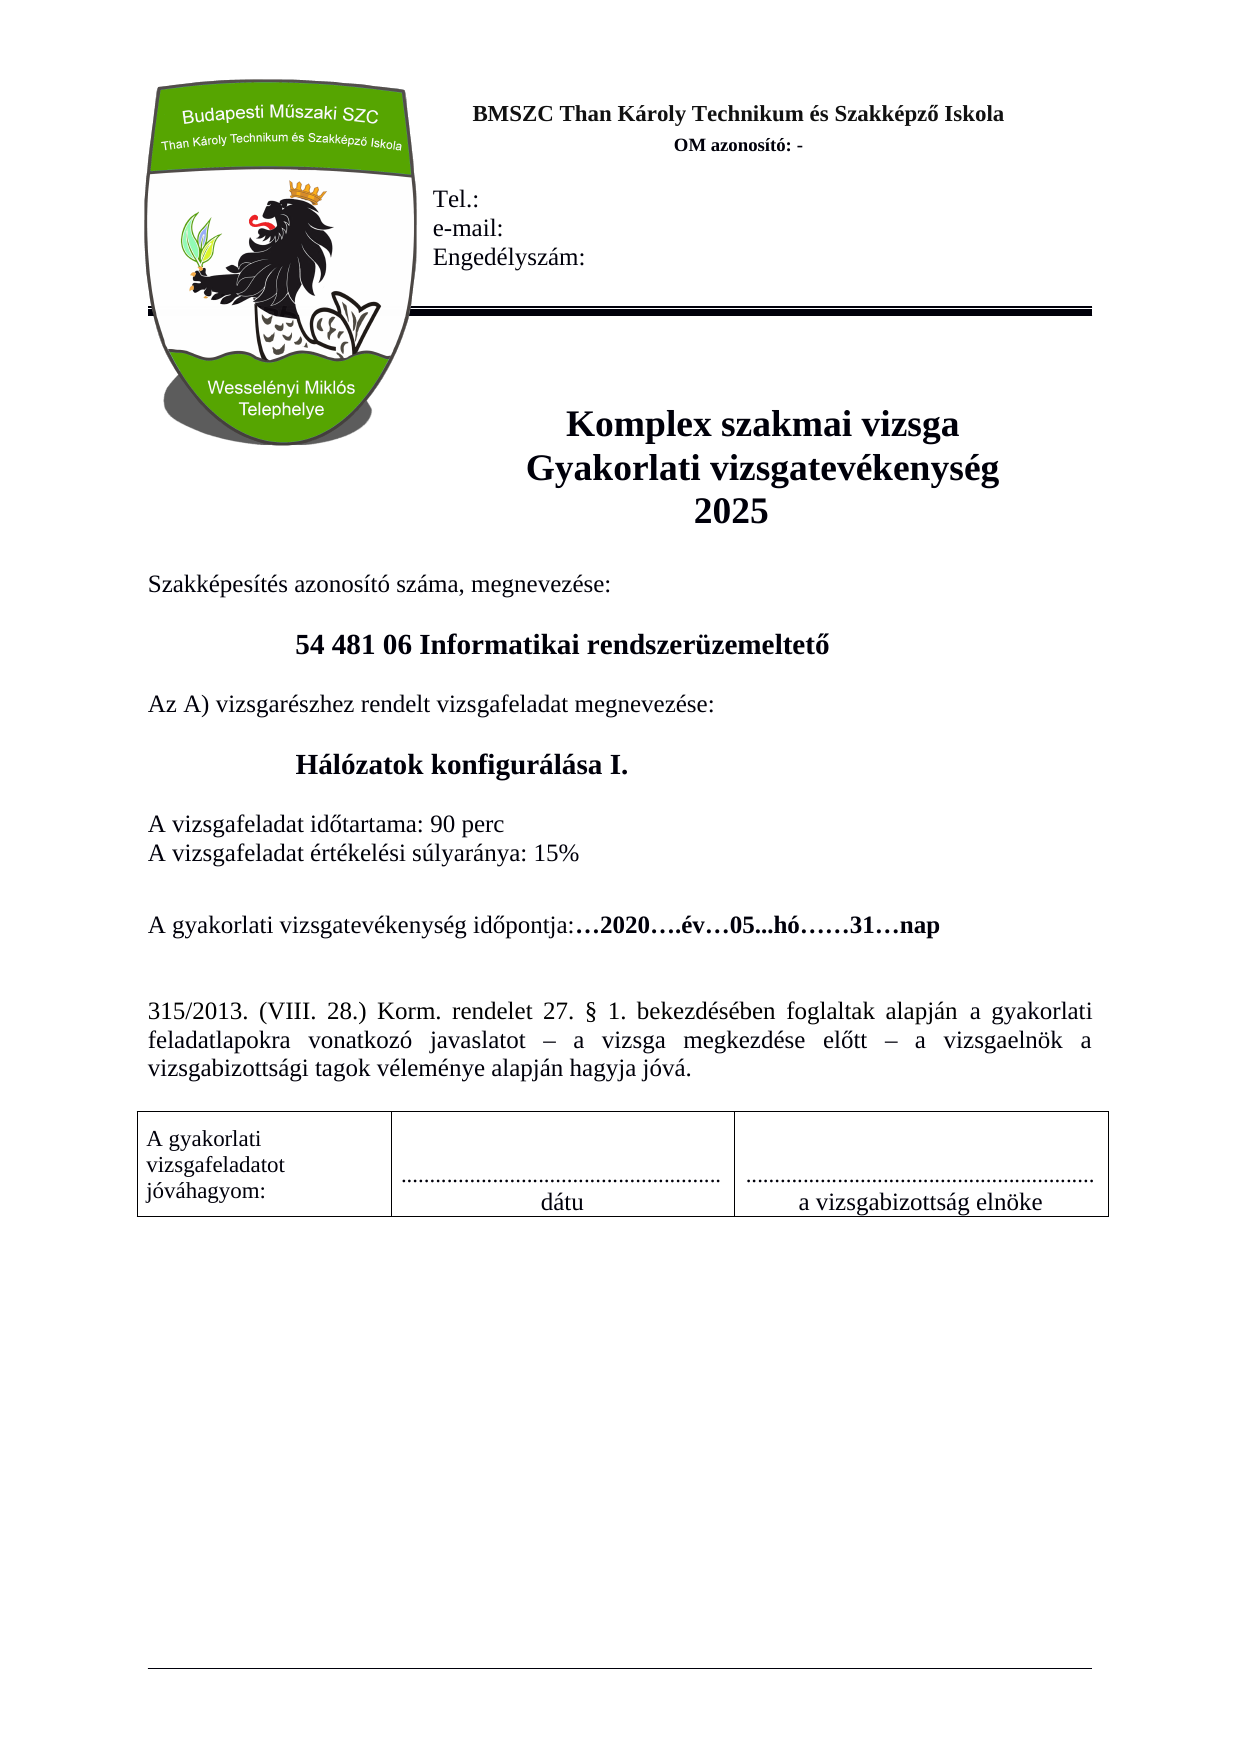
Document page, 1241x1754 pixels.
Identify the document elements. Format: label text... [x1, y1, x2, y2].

table_header ............................................................. a vizsgabizottság elnöke [735, 1112, 1108, 1216]
table_header ........................................................ dátu [392, 1112, 734, 1216]
text A vizsgafeladat időtartama: 90 perc [148, 809, 1092, 838]
text Szakképesítés azonosító száma, megnevezése: [148, 569, 1092, 598]
text Az A) vizsgarészhez rendelt vizsgafeladat megnevezése: [148, 689, 1092, 718]
text A vizsgafeladat értékelési súlyaránya: 15% [148, 838, 1092, 867]
picture [136, 67, 433, 454]
text A gyakorlati vizsgatevékenység időpontja:…2020….év…05...hó……31…nap [148, 910, 1093, 938]
text Engedélyszám: [433, 242, 1092, 271]
text 2025 [148, 488, 1092, 531]
text Tel.: [433, 184, 1092, 213]
text Komplex szakmai vizsga [433, 402, 1092, 445]
text Hálózatok konfigurálása I. [148, 747, 1092, 780]
subtitle BMSZC Than Károly Technikum és Szakképző Iskola [433, 100, 1092, 127]
table_header A gyakorlati vizsgafeladatot jóváhagyom: [138, 1112, 391, 1216]
text OM azonosító: - [433, 134, 1092, 156]
text Gyakorlati vizsgatevékenység [148, 445, 1092, 488]
text 54 481 06 Informatikai rendszerüzemeltető [221, 627, 1092, 661]
text e-mail: [433, 213, 1092, 242]
text 315/2013. (VIII. 28.) Korm. rendelet 27. § 1. bekezdésében foglaltak alapján a gyakorlati feladatlapokra vonatkozó javaslatot – a vizsga megkezdése előtt – a vizsgaelnök a vizsgabizottsági tagok véleménye alapján hagyja jóvá. [148, 996, 1092, 1082]
